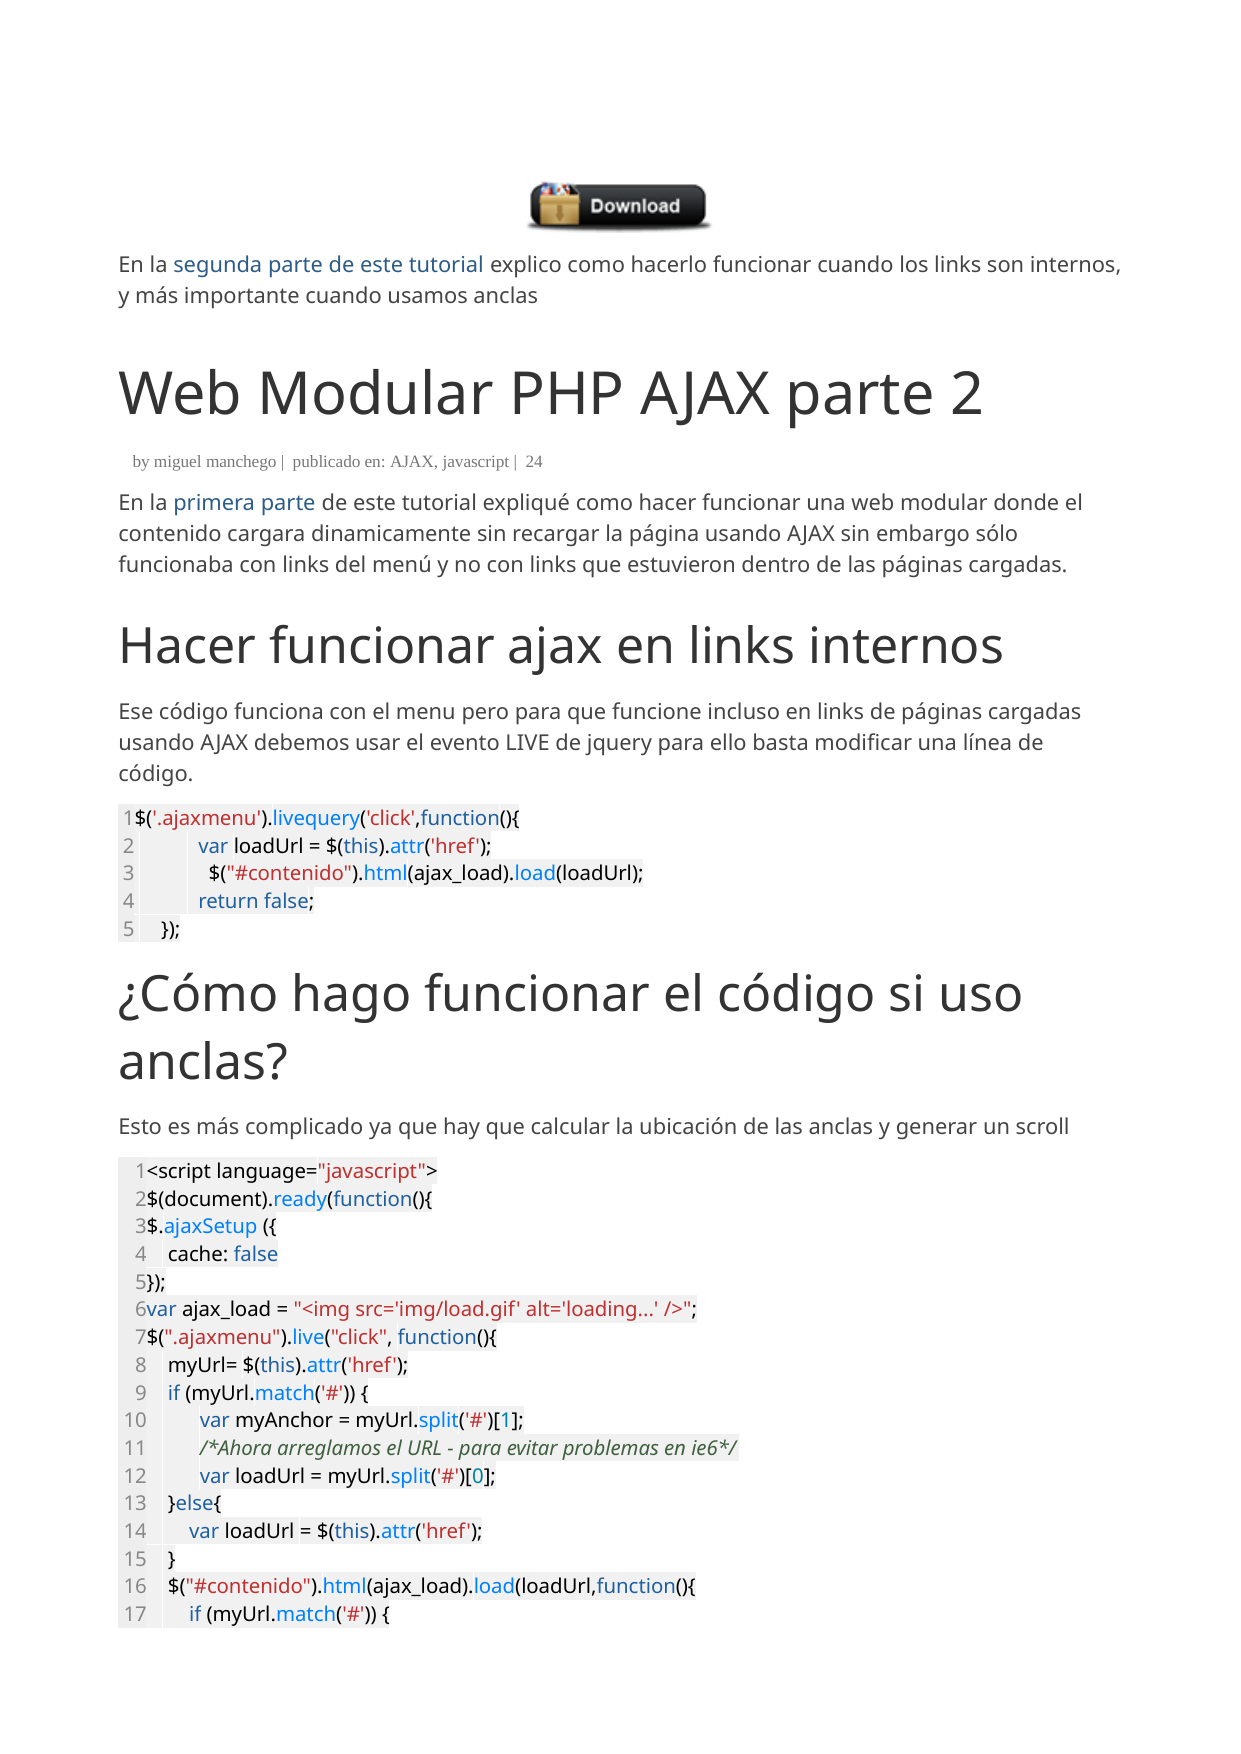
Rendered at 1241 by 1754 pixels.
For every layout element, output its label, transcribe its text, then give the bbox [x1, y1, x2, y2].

subtitle Hacer funcionar ajax en links internos [118, 611, 1122, 679]
table_header <script language="javascript"> $(document).ready(function(){ $.ajaxSetup ({ cache: false }); var ajax_load = "<img src='img/load.gif' alt='loading...' />"; $(".ajaxmenu").live("click", function(){ myUrl= $(this).attr('href'); if (myUrl.match('#')) { var myAnchor = myUrl.split('#')[1]; /*Ahora arreglamos el URL - para evitar problemas en ie6*/ var loadUrl = myUrl.split('#')[0]; }else{ var loadUrl = $(this).attr('href'); } $("#contenido").html(ajax_load).load(loadUrl,function(){ if (myUrl.match('#')) { [146, 1157, 1063, 1628]
text by miguel manchego | publicado en: AJAX, javascript | 24 [126, 444, 1122, 473]
subtitle ¿Cómo hago funcionar el código si uso anclas? [118, 958, 1122, 1094]
text Ese código funciona con el menu pero para que funcione incluso en links de páginas cargadas usando AJAX debemos usar el evento LIVE de jquery para ello basta modificar una línea de código. [118, 694, 1122, 788]
text En la primera parte de este tutorial expliqué como hacer funcionar una web modular donde el contenido cargara dinamicamente sin recargar la página usando AJAX sin embargo sólo funcionaba con links del menú y no con links que estuvieron dentro de las páginas cargadas. [118, 486, 1122, 579]
text Esto es más complicado ya que hay que calcular la ubicación de las anclas y generar un scroll [118, 1110, 1122, 1141]
table_header $('.ajaxmenu').livequery('click',function(){ var loadUrl = $(this).attr('href'); $("#contenido").html(ajax_load).load(loadUrl); return false; }); [134, 804, 879, 942]
subtitle Web Modular PHP AJAX parte 2 [118, 351, 1122, 432]
table_header 1 2 3 4 5 [118, 804, 134, 942]
table_header 1 2 3 4 5 6 7 8 9 10 11 12 13 14 15 16 17 [118, 1157, 146, 1628]
picture [526, 180, 714, 233]
text En la segunda parte de este tutorial explico como hacerlo funcionar cuando los links son internos, y más importante cuando usamos anclas [118, 248, 1122, 310]
